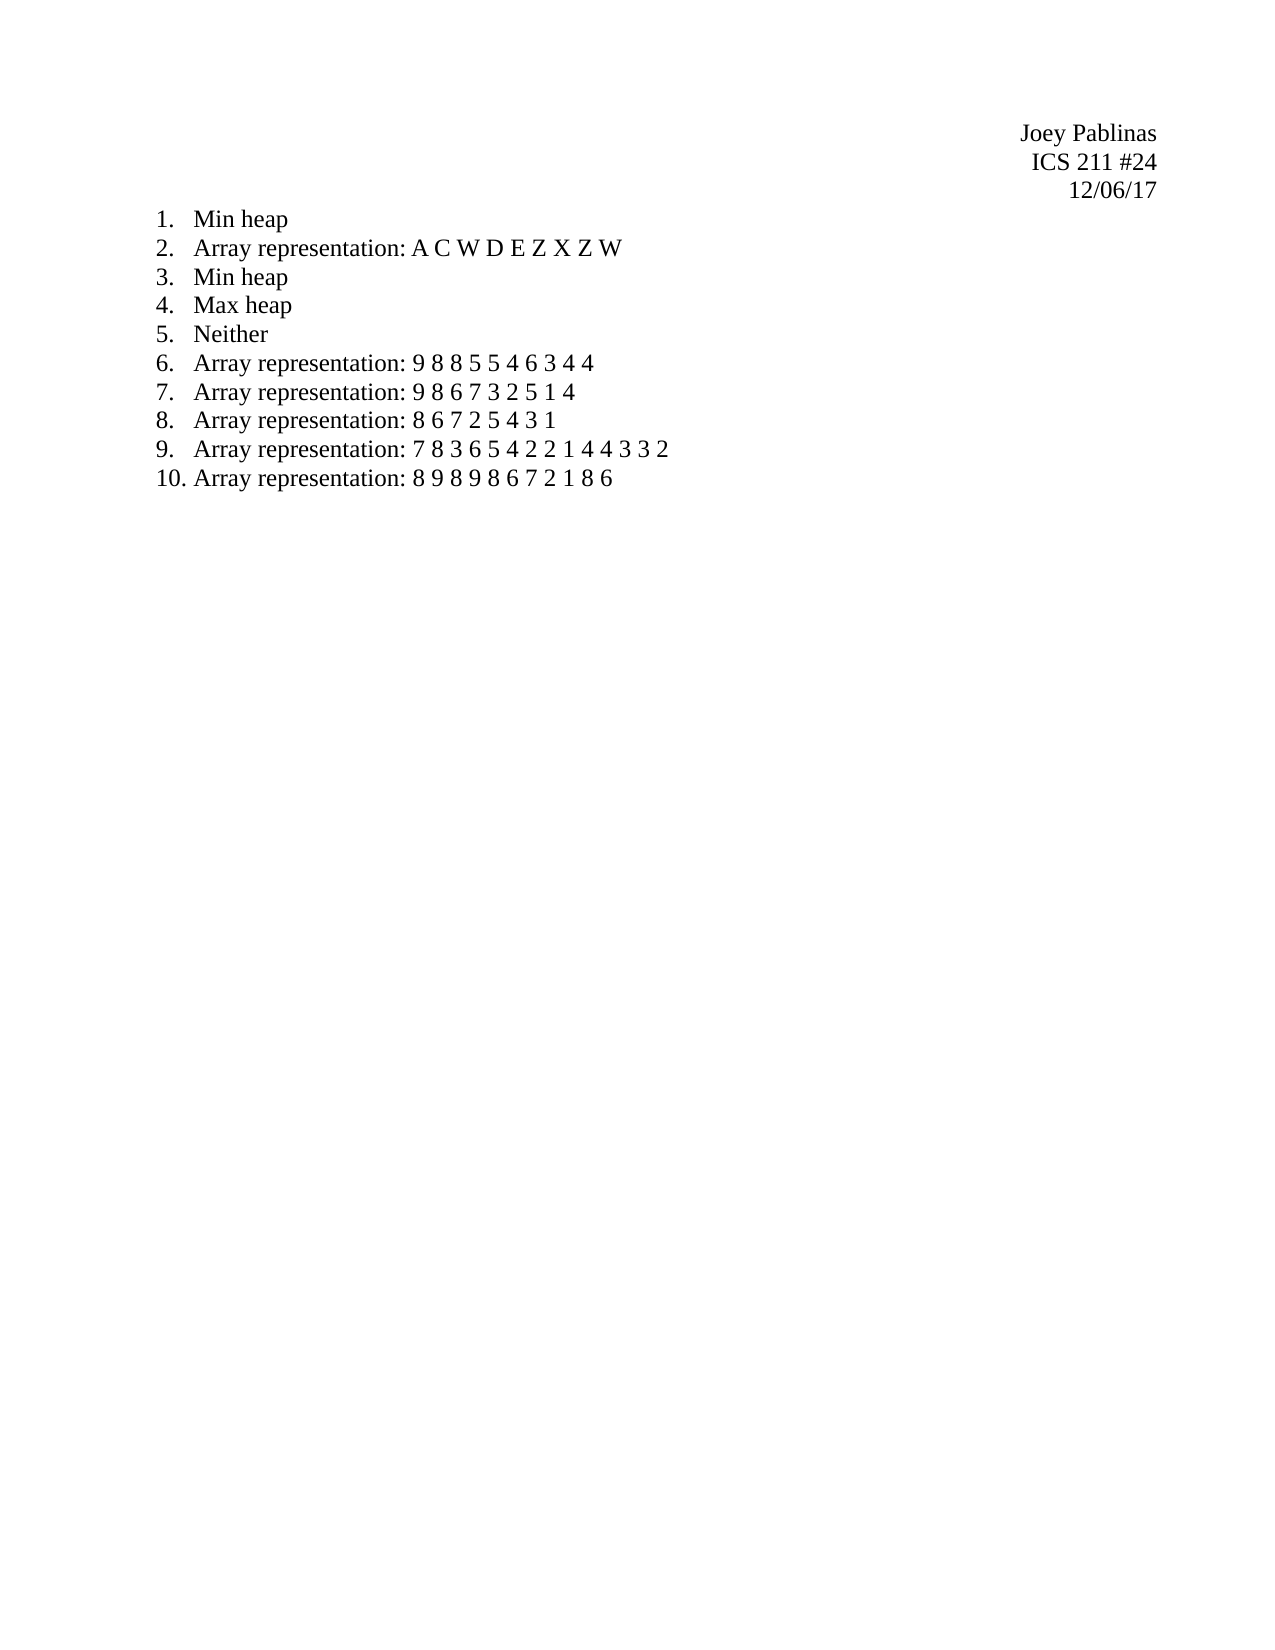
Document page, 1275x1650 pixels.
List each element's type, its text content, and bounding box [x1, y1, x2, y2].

list Array representation: A C W D E Z X Z W [156, 233, 1157, 262]
list Array representation: 8 6 7 2 5 4 3 1 [156, 406, 1157, 434]
text ICS 211 #24 [118, 147, 1157, 176]
list Array representation: 9 8 6 7 3 2 5 1 4 [156, 377, 1157, 406]
list Neither [156, 319, 1157, 348]
list Min heap [156, 204, 1157, 233]
list Array representation: 9 8 8 5 5 4 6 3 4 4 [156, 348, 1157, 377]
text 12/06/17 [118, 176, 1157, 204]
text Joey Pablinas [118, 118, 1157, 147]
list Array representation: 8 9 8 9 8 6 7 2 1 8 6 [156, 463, 1157, 492]
list Min heap [156, 262, 1157, 291]
list Array representation: 7 8 3 6 5 4 2 2 1 4 4 3 3 2 [156, 434, 1157, 463]
list Max heap [156, 291, 1157, 319]
